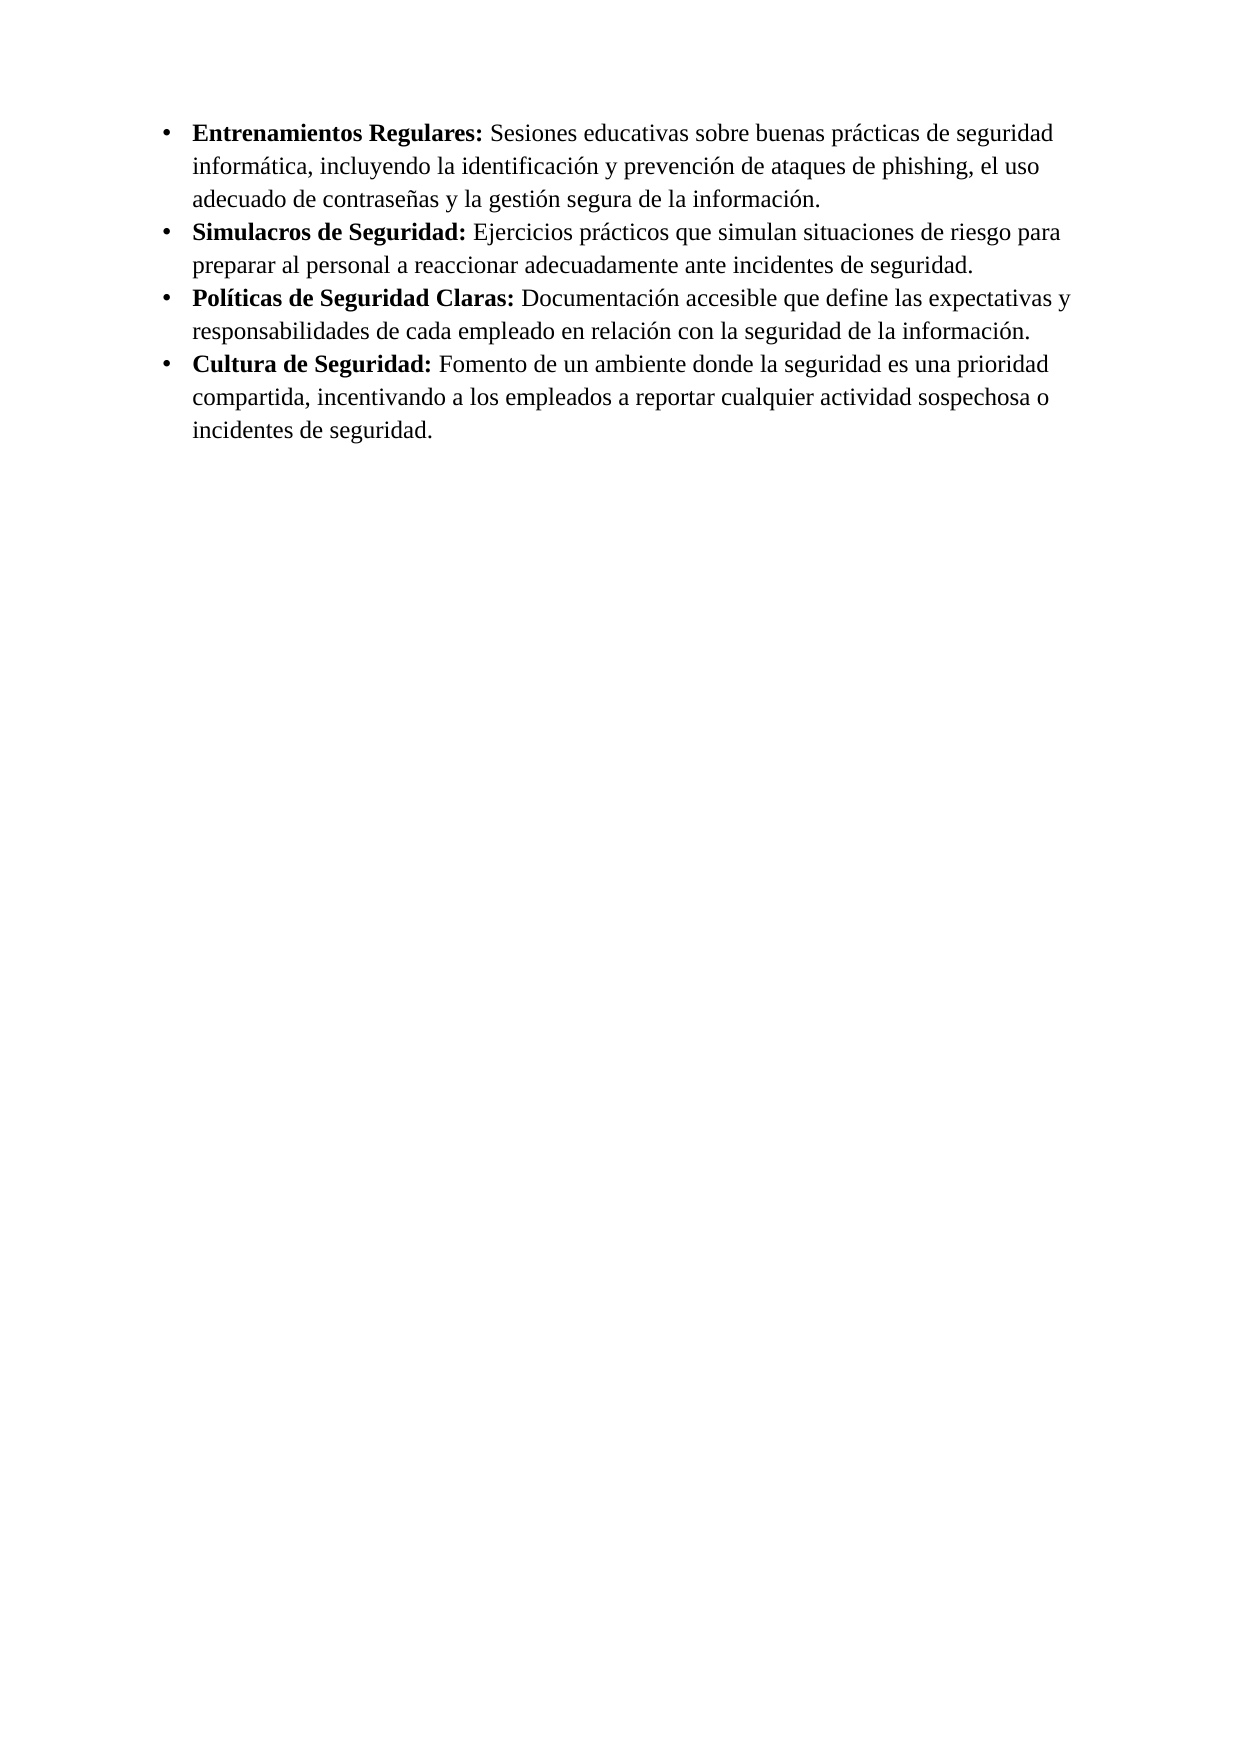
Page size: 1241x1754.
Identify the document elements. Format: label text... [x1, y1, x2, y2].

list Cultura de Seguridad: Fomento de un ambiente donde la seguridad es una prioridad compartida, incentivando a los empleados a reportar cualquier actividad sospechosa o incidentes de seguridad. [162, 349, 1122, 444]
list Entrenamientos Regulares: Sesiones educativas sobre buenas prácticas de seguridad informática, incluyendo la identificación y prevención de ataques de phishing, el uso adecuado de contraseñas y la gestión segura de la información. [162, 118, 1122, 213]
list Políticas de Seguridad Claras: Documentación accesible que define las expectativas y responsabilidades de cada empleado en relación con la seguridad de la información. [162, 283, 1122, 345]
list Simulacros de Seguridad: Ejercicios prácticos que simulan situaciones de riesgo para preparar al personal a reaccionar adecuadamente ante incidentes de seguridad. [162, 217, 1122, 279]
